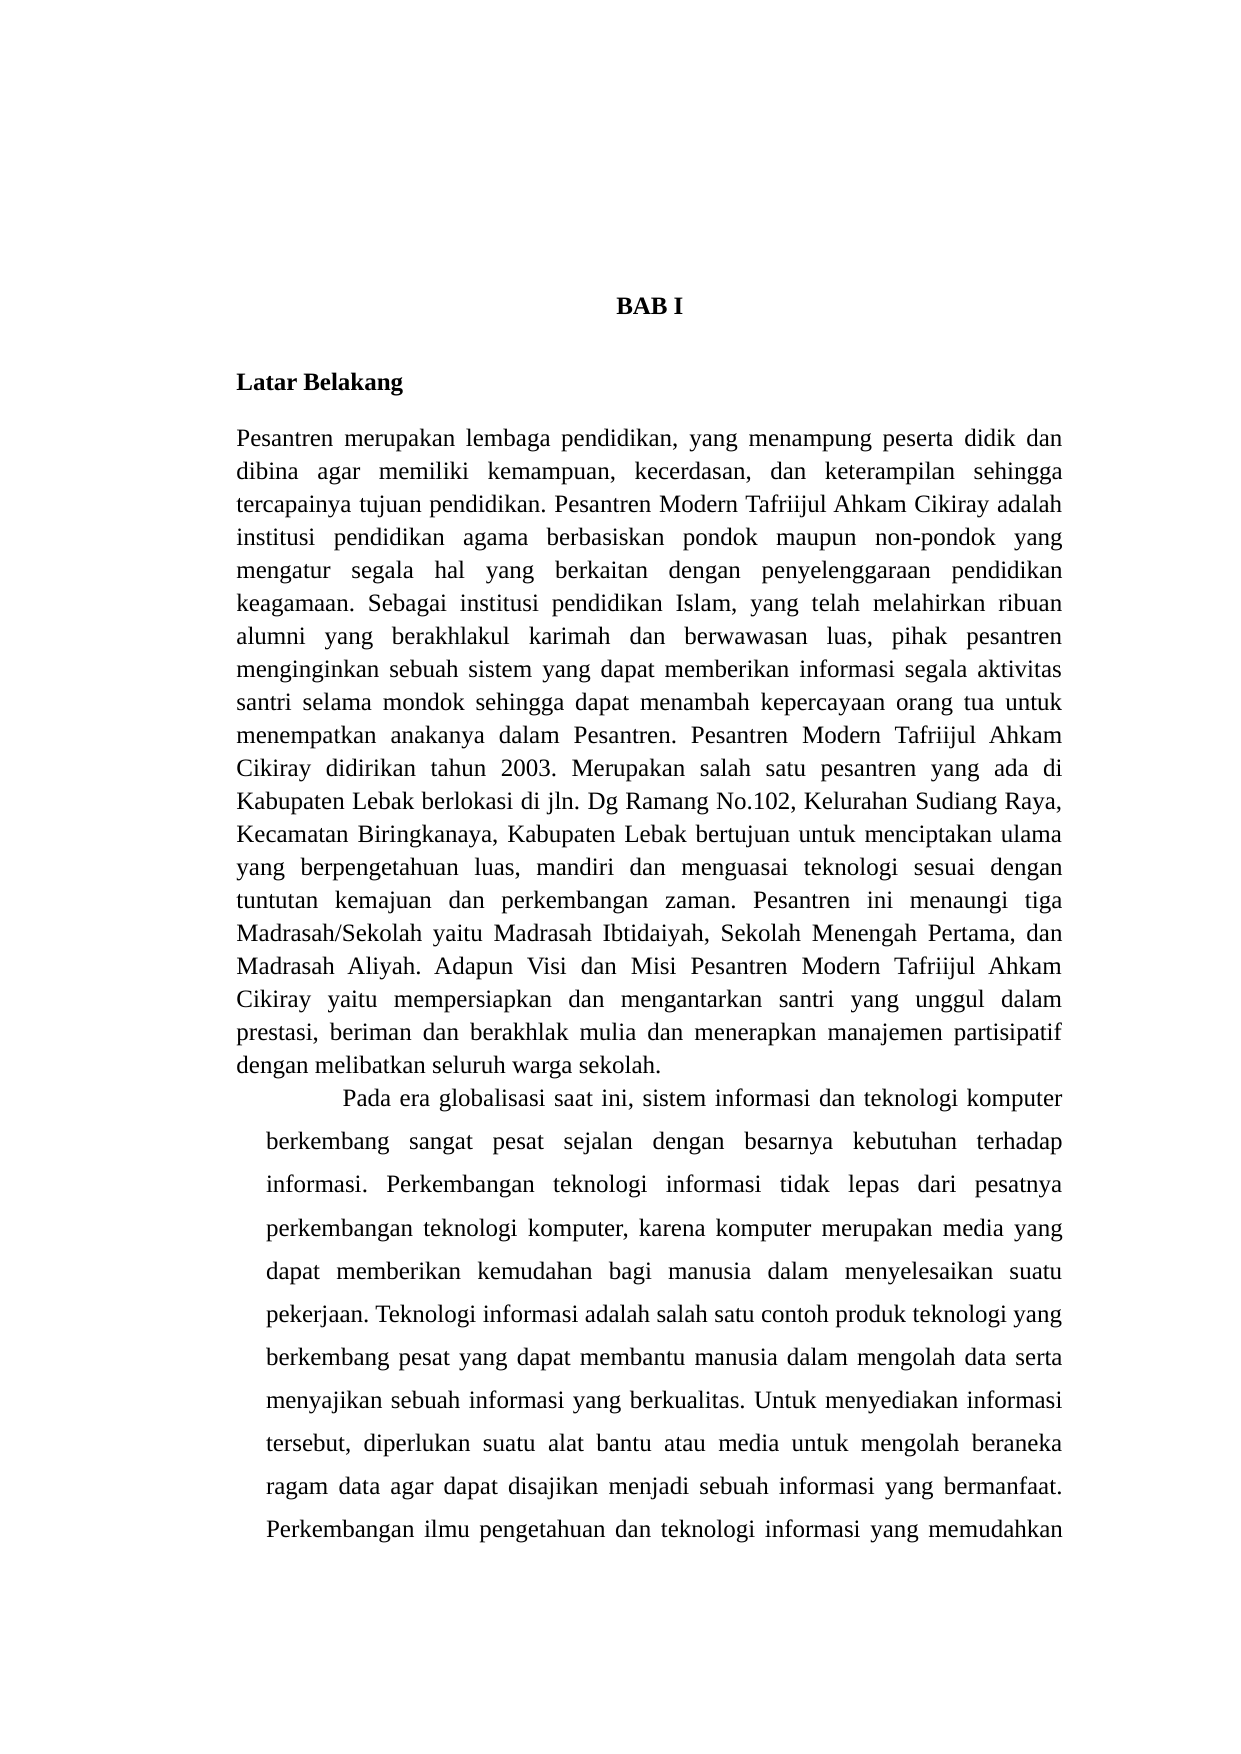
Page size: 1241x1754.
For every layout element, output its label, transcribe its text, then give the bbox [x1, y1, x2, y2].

subtitle latar belakang [236, 367, 1063, 396]
subtitle bab I [236, 291, 1063, 319]
text Pesantren merupakan lembaga pendidikan, yang menampung peserta didik dan dibina agar memiliki kemampuan, kecerdasan, dan keterampilan sehingga tercapainya tujuan pendidikan. Pesantren Modern Tafriijul Ahkam Cikiray adalah institusi pendidikan agama berbasiskan pondok maupun non-pondok yang mengatur segala hal yang berkaitan dengan penyelenggaraan pendidikan keagamaan. Sebagai institusi pendidikan Islam, yang telah melahirkan ribuan alumni yang berakhlakul karimah dan berwawasan luas, pihak pesantren menginginkan sebuah sistem yang dapat memberikan informasi segala aktivitas santri selama mondok sehingga dapat menambah kepercayaan orang tua untuk menempatkan anakanya dalam Pesantren. Pesantren Modern Tafriijul Ahkam Cikiray didirikan tahun 2003. Merupakan salah satu pesantren yang ada di Kabupaten Lebak berlokasi di jln. Dg Ramang No.102, Kelurahan Sudiang Raya, Kecamatan Biringkanaya, Kabupaten Lebak bertujuan untuk menciptakan ulama yang berpengetahuan luas, mandiri dan menguasai teknologi sesuai dengan tuntutan kemajuan dan perkembangan zaman. Pesantren ini menaungi tiga Madrasah/Sekolah yaitu Madrasah Ibtidaiyah, Sekolah Menengah Pertama, dan Madrasah Aliyah. Adapun Visi dan Misi Pesantren Modern Tafriijul Ahkam Cikiray yaitu mempersiapkan dan mengantarkan santri yang unggul dalam prestasi, beriman dan berakhlak mulia dan menerapkan manajemen partisipatif dengan melibatkan seluruh warga sekolah. [236, 423, 1063, 1079]
text Pada era globalisasi saat ini, sistem informasi dan teknologi komputer berkembang sangat pesat sejalan dengan besarnya kebutuhan terhadap informasi. Perkembangan teknologi informasi tidak lepas dari pesatnya perkembangan teknologi komputer, karena komputer merupakan media yang dapat memberikan kemudahan bagi manusia dalam menyelesaikan suatu pekerjaan. Teknologi informasi adalah salah satu contoh produk teknologi yang berkembang pesat yang dapat membantu manusia dalam mengolah data serta menyajikan sebuah informasi yang berkualitas. Untuk menyediakan informasi tersebut, diperlukan suatu alat bantu atau media untuk mengolah beraneka ragam data agar dapat disajikan menjadi sebuah informasi yang bermanfaat. Perkembangan ilmu pengetahuan dan teknologi informasi yang memudahkan [266, 1083, 1063, 1543]
